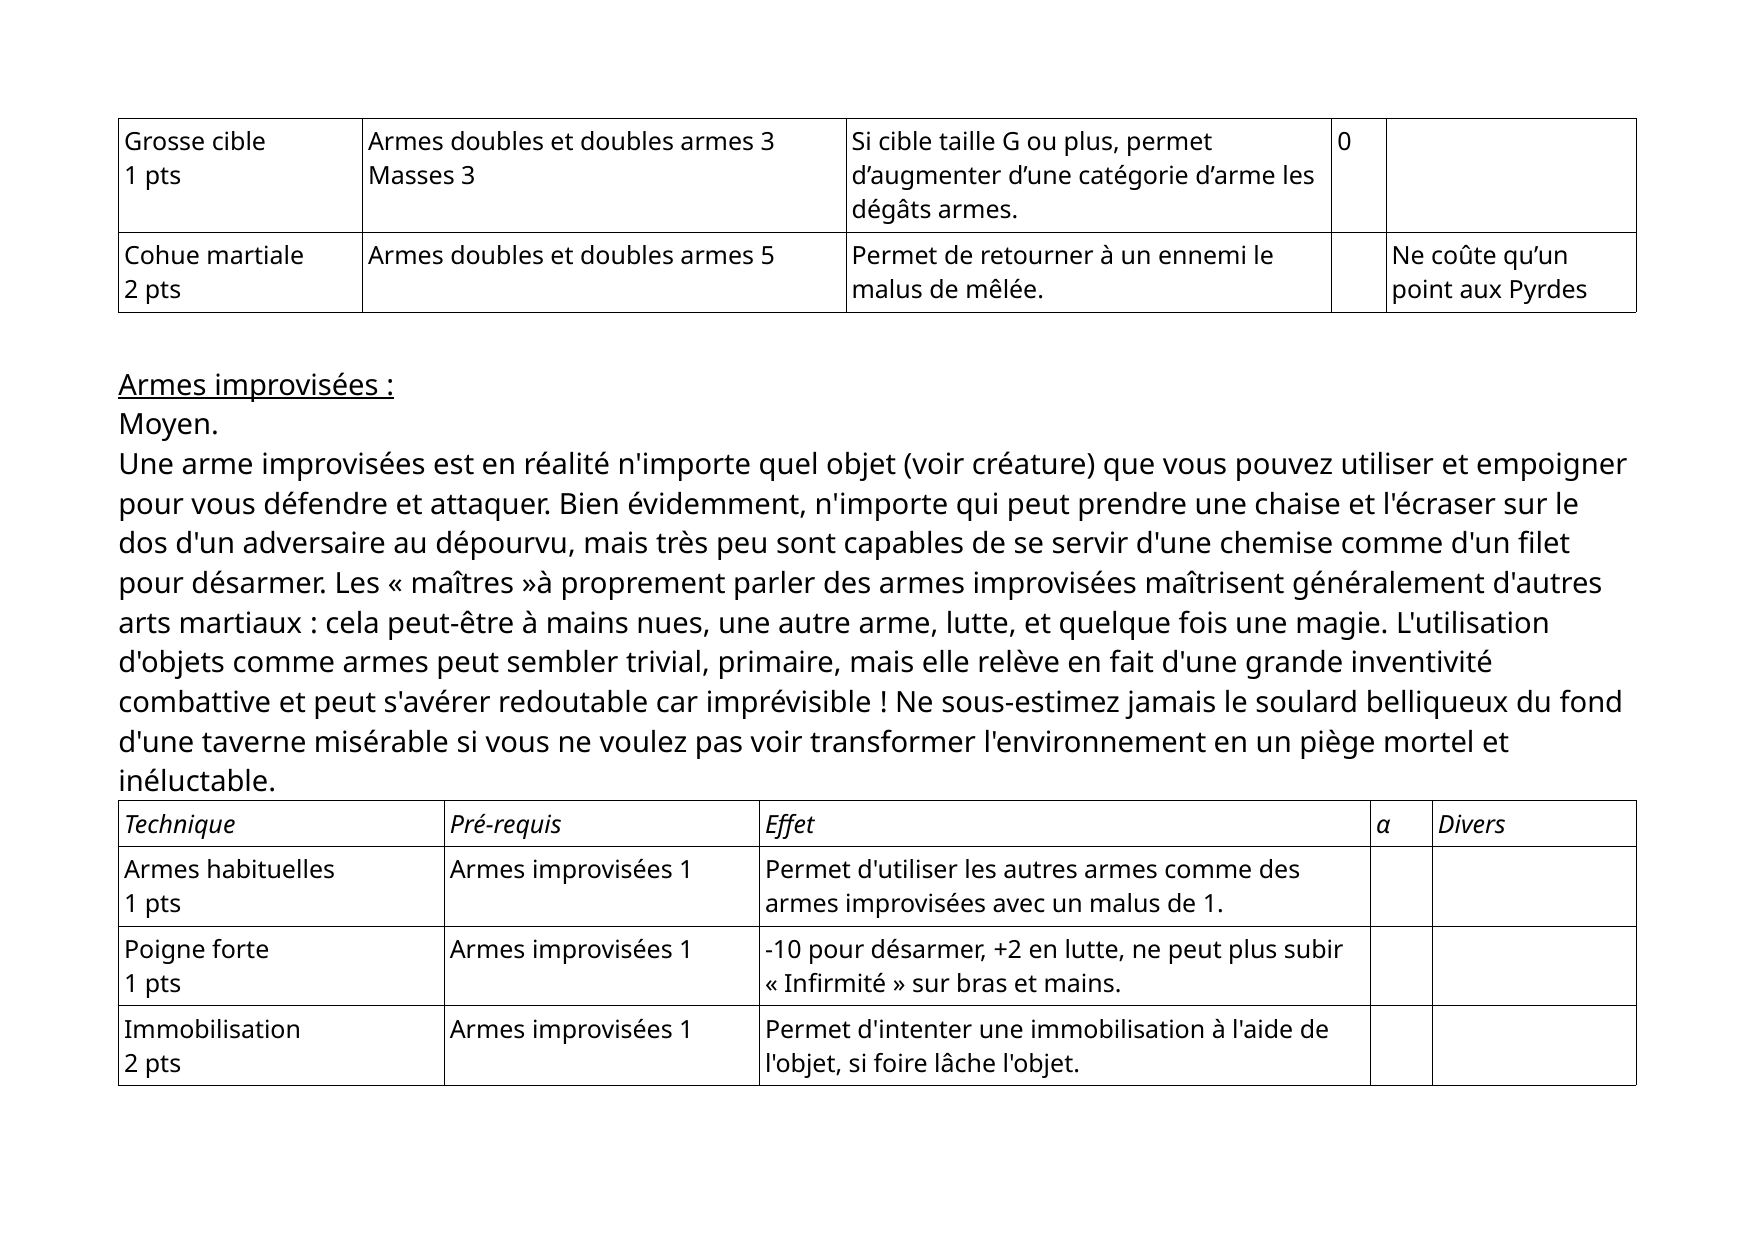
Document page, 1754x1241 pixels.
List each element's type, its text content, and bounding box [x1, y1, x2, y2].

table_header Technique [119, 801, 444, 846]
table_cell Grosse cible 1 pts [119, 119, 362, 232]
table_cell Permet d'utiliser les autres armes comme des armes improvisées avec un malus de 1. [760, 847, 1370, 926]
table_cell [1433, 1006, 1636, 1085]
text Une arme improvisées est en réalité n'importe quel objet (voir créature) que vous pouvez utiliser et empoigner pour vous défendre et attaquer. Bien évidemment, n'importe qui peut prendre une chaise et l'écraser sur le dos d'un adversaire au dépourvu, mais très peu sont capables de se servir d'une chemise comme d'un filet pour désarmer. Les « maîtres »à proprement parler des armes improvisées maîtrisent généralement d'autres arts martiaux : cela peut-être à mains nues, une autre arme, lutte, et quelque fois une magie. L'utilisation d'objets comme armes peut sembler trivial, primaire, mais elle relève en fait d'une grande inventivité combattive et peut s'avérer redoutable car imprévisible ! Ne sous-estimez jamais le soulard belliqueux du fond d'une taverne misérable si vous ne voulez pas voir transformer l'environnement en un piège mortel et inéluctable. [118, 443, 1636, 800]
subtitle Armes improvisées : [118, 364, 1636, 403]
table_cell Armes doubles et doubles armes 5 [363, 233, 846, 312]
table_cell Permet d'intenter une immobilisation à l'aide de l'objet, si foire lâche l'objet. [760, 1006, 1370, 1085]
table_header α [1371, 801, 1432, 846]
table_cell [1433, 847, 1636, 926]
table_header Pré-requis [445, 801, 759, 846]
table_header Effet [760, 801, 1370, 846]
table_cell Ne coûte qu’un point aux Pyrdes [1387, 233, 1636, 312]
table_cell 0 [1332, 119, 1386, 232]
table_cell Cohue martiale 2 pts [119, 233, 362, 312]
table_cell Armes improvisées 1 [445, 927, 759, 1005]
table_cell Poigne forte 1 pts [119, 927, 444, 1005]
table_cell [1371, 1006, 1432, 1085]
table_cell [1371, 847, 1432, 926]
text Moyen. [118, 403, 1636, 443]
table_cell Armes improvisées 1 [445, 1006, 759, 1085]
table_cell Armes habituelles 1 pts [119, 847, 444, 926]
table_cell Permet de retourner à un ennemi le malus de mêlée. [847, 233, 1331, 312]
table_cell -10 pour désarmer, +2 en lutte, ne peut plus subir « Infirmité » sur bras et mains. [760, 927, 1370, 1005]
table_cell [1371, 927, 1432, 1005]
table_cell [1433, 927, 1636, 1005]
table_header Divers [1433, 801, 1636, 846]
table_cell Armes improvisées 1 [445, 847, 759, 926]
table_cell [1332, 233, 1386, 312]
table_cell Armes doubles et doubles armes 3 Masses 3 [363, 119, 846, 232]
table_cell Immobilisation 2 pts [119, 1006, 444, 1085]
table_cell Si cible taille G ou plus, permet d’augmenter d’une catégorie d’arme les dégâts armes. [847, 119, 1331, 232]
table_cell [1387, 119, 1636, 232]
